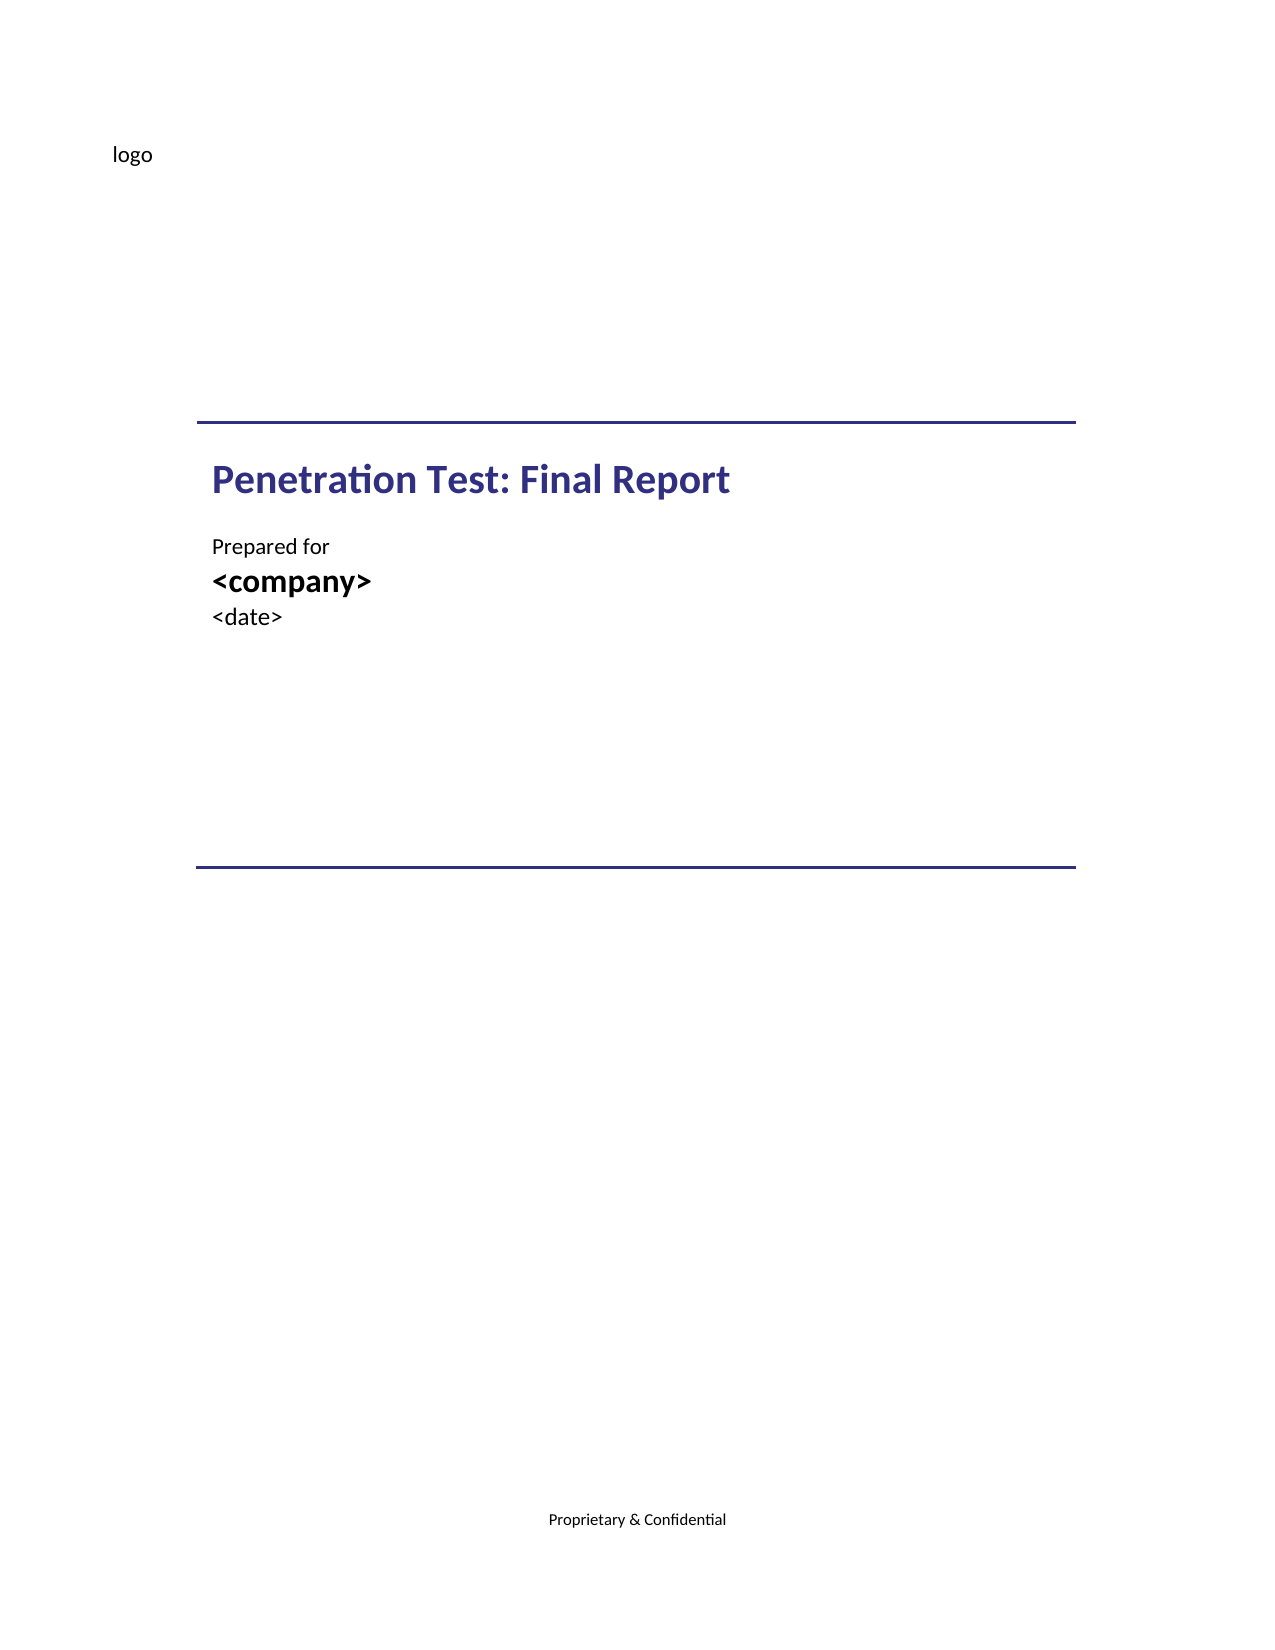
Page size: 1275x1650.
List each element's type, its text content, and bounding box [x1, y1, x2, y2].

text Prepared for [212, 532, 1149, 560]
text Penetration Test: Final Report [212, 453, 1149, 504]
text logo [112, 141, 1162, 168]
text <date> [212, 601, 1149, 631]
text Proprietary & Confidential [527, 1509, 748, 1529]
text <company> [212, 560, 1149, 601]
